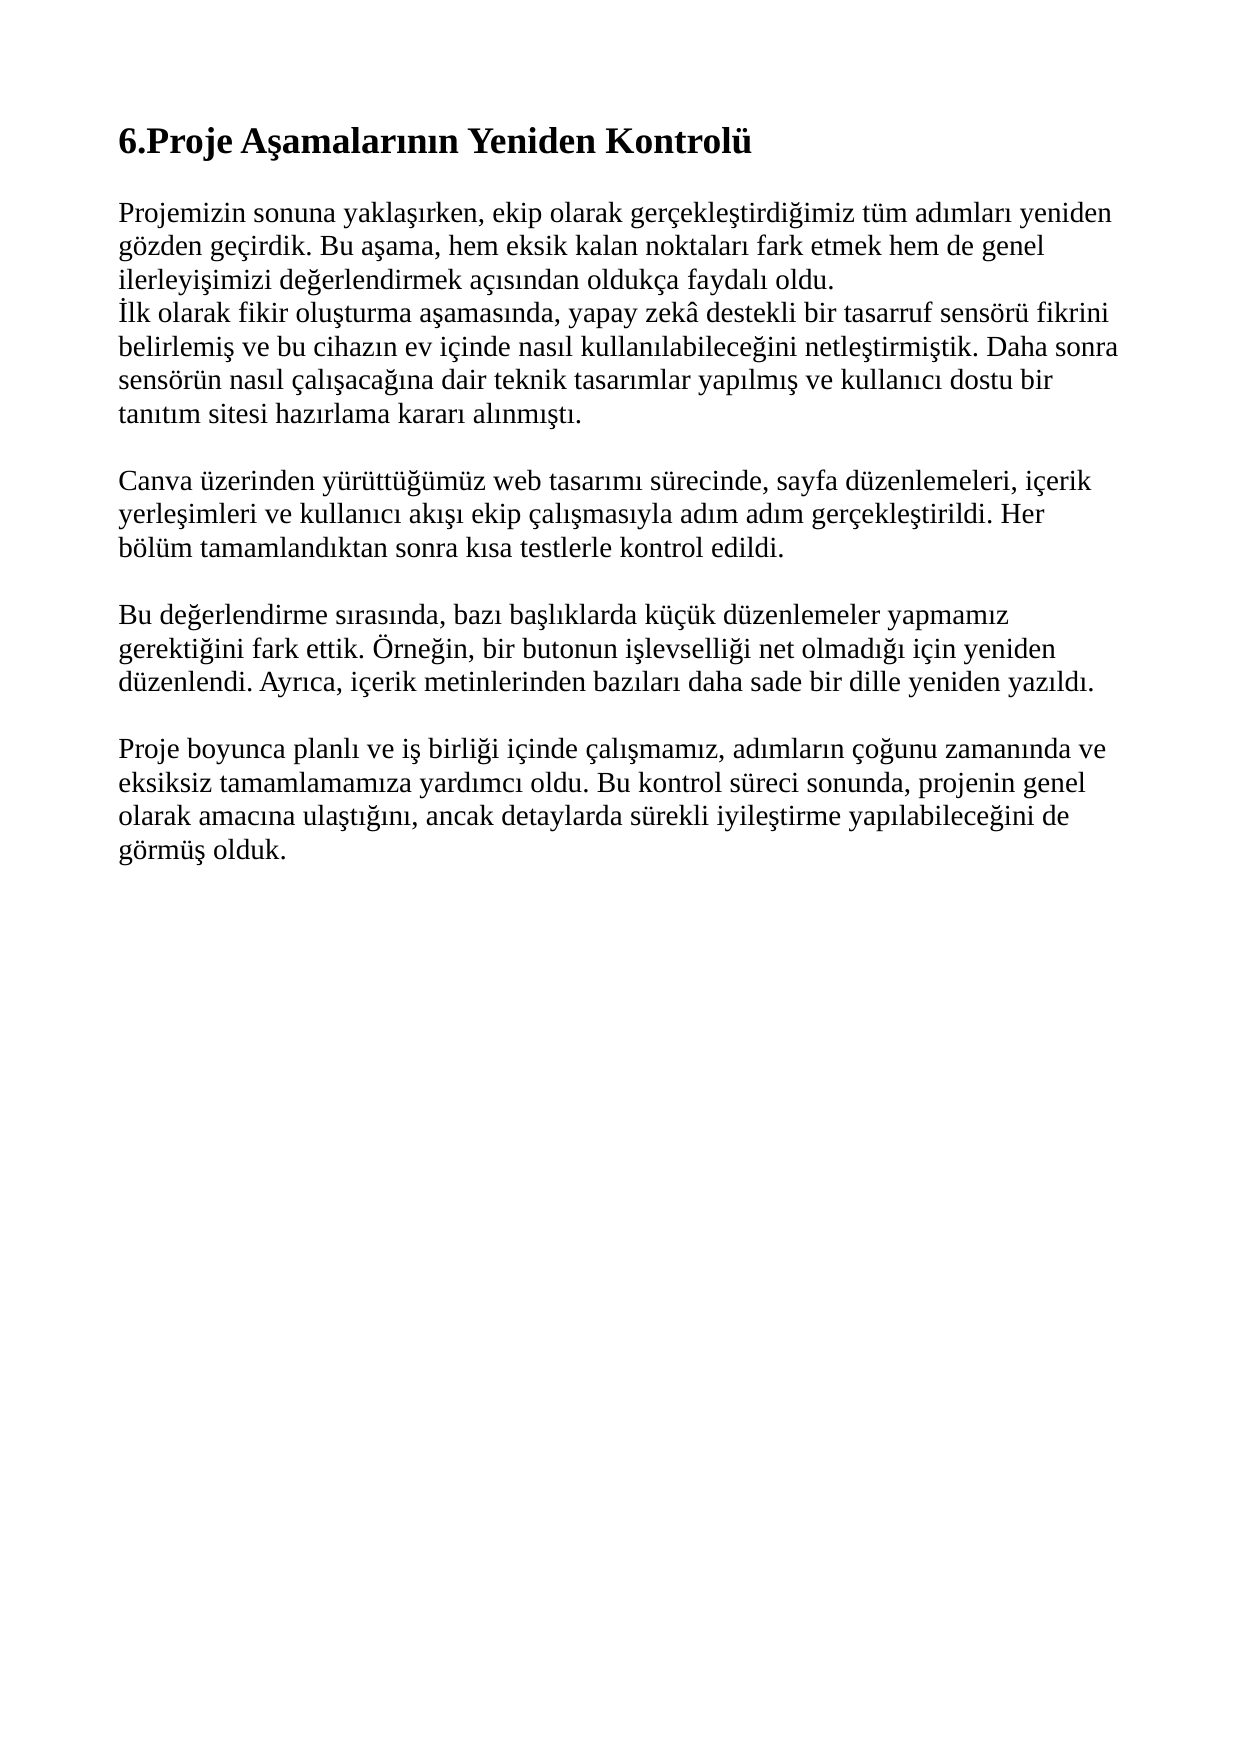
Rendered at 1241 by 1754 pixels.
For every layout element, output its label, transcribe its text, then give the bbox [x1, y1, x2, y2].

text 6.Proje Aşamalarının Yeniden Kontrolü Projemizin sonuna yaklaşırken, ekip olarak gerçekleştirdiğimiz tüm adımları yeniden gözden geçirdik. Bu aşama, hem eksik kalan noktaları fark etmek hem de genel ilerleyişimizi değerlendirmek açısından oldukça faydalı oldu. [118, 118, 1122, 295]
text İlk olarak fikir oluşturma aşamasında, yapay zekâ destekli bir tasarruf sensörü fikrini belirlemiş ve bu cihazın ev içinde nasıl kullanılabileceğini netleştirmiştik. Daha sonra sensörün nasıl çalışacağına dair teknik tasarımlar yapılmış ve kullanıcı dostu bir tanıtım sitesi hazırlama kararı alınmıştı. Canva üzerinden yürüttüğümüz web tasarımı sürecinde, sayfa düzenlemeleri, içerik yerleşimleri ve kullanıcı akışı ekip çalışmasıyla adım adım gerçekleştirildi. Her bölüm tamamlandıktan sonra kısa testlerle kontrol edildi. Bu değerlendirme sırasında, bazı başlıklarda küçük düzenlemeler yapmamız gerektiğini fark ettik. Örneğin, bir butonun işlevselliği net olmadığı için yeniden düzenlendi. Ayrıca, içerik metinlerinden bazıları daha sade bir dille yeniden yazıldı. Proje boyunca planlı ve iş birliği içinde çalışmamız, adımların çoğunu zamanında ve eksiksiz tamamlamamıza yardımcı oldu. Bu kontrol süreci sonunda, projenin genel olarak amacına ulaştığını, ancak detaylarda sürekli iyileştirme yapılabileceğini de görmüş olduk. [118, 295, 1122, 899]
